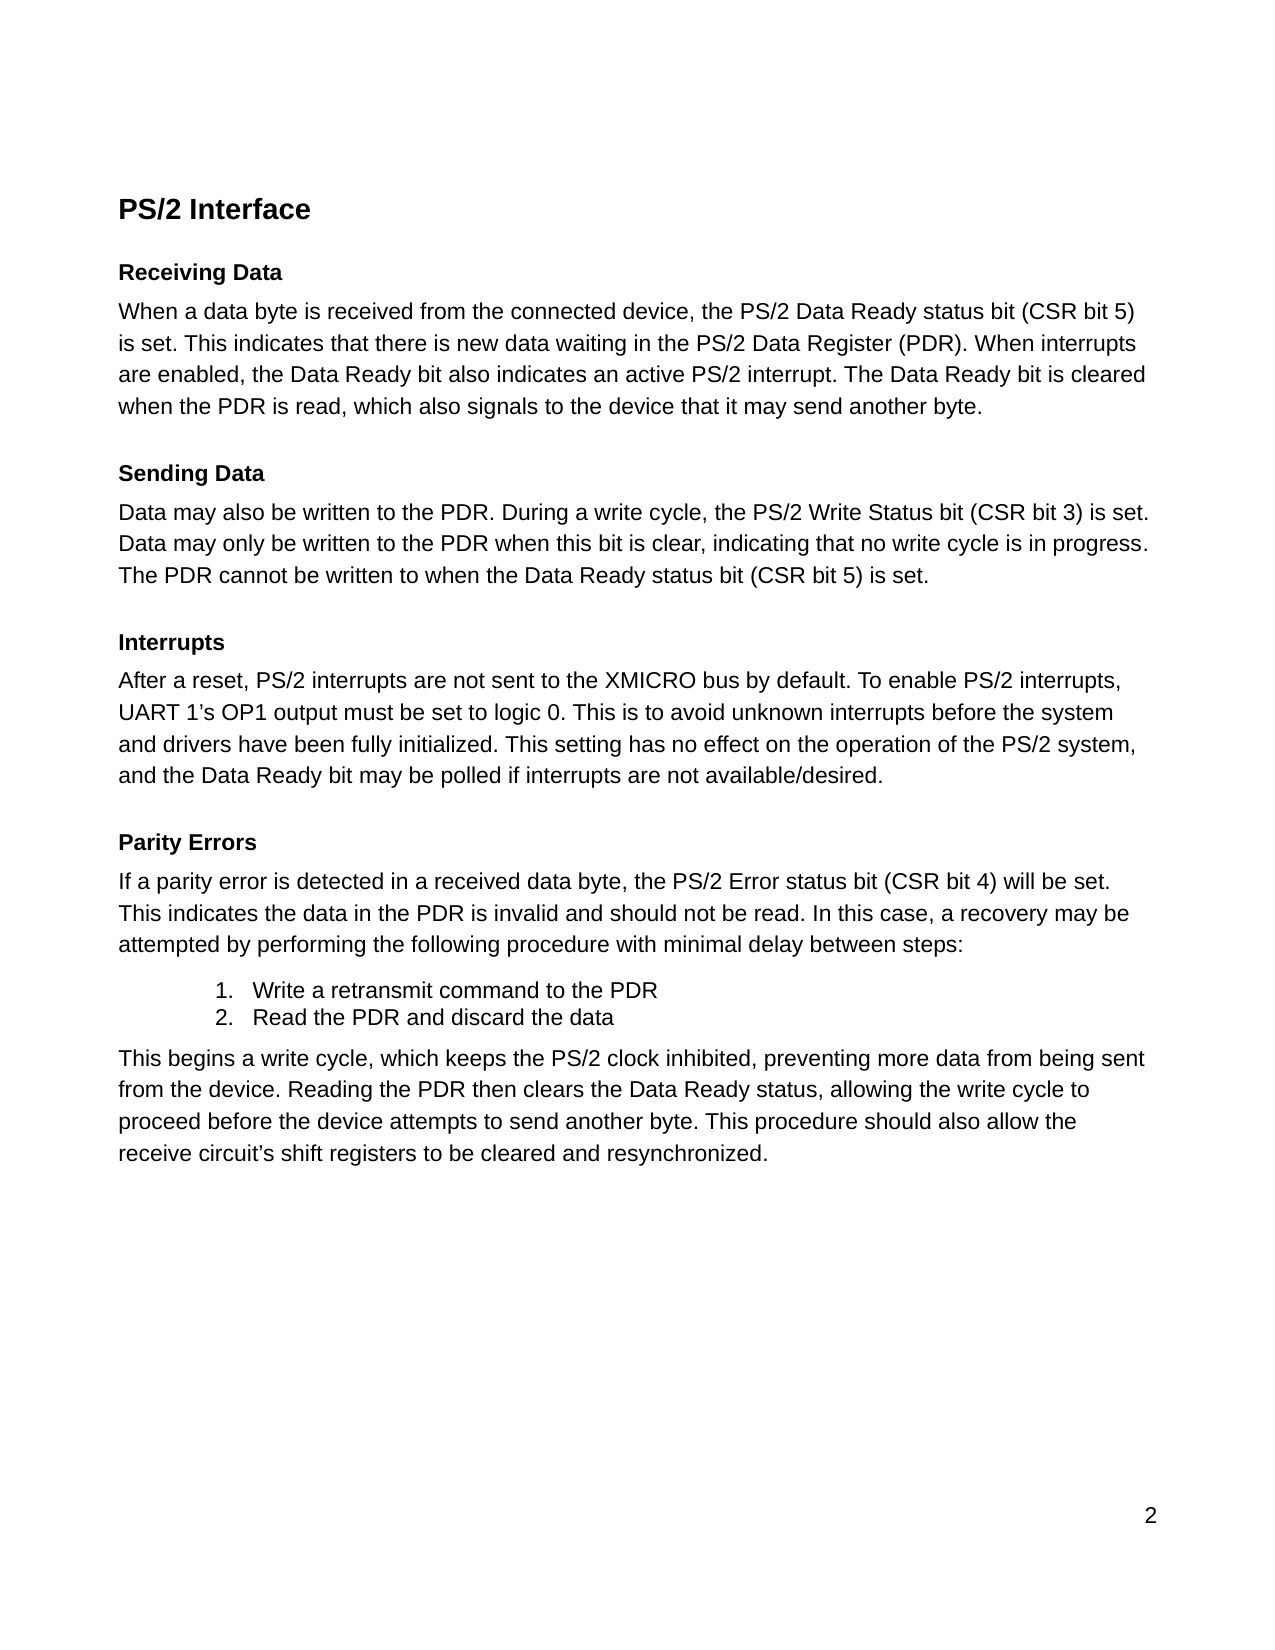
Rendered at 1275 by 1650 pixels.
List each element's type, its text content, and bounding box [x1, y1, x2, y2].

subtitle Sending Data [118, 460, 1157, 486]
subtitle Interrupts [118, 629, 1157, 655]
text If a parity error is detected in a received data byte, the PS/2 Error status bit (CSR bit 4) will be set. This indicates the data in the PDR is invalid and should not be read. In this case, a recovery may be attempted by performing the following procedure with minimal delay between steps: [118, 868, 1157, 957]
text When a data byte is received from the connected device, the PS/2 Data Ready status bit (CSR bit 5) is set. This indicates that there is new data waiting in the PS/2 Data Register (PDR). When interrupts are enabled, the Data Ready bit also indicates an active PS/2 interrupt. The Data Ready bit is cleared when the PDR is read, which also signals to the device that it may send another byte. [118, 298, 1157, 419]
subtitle Parity Errors [118, 829, 1157, 856]
subtitle Receiving Data [118, 259, 1157, 286]
list Read the PDR and discard the data [215, 1004, 1157, 1030]
list Write a retransmit command to the PDR [215, 977, 1157, 1004]
subtitle PS/2 Interface [118, 192, 1157, 226]
text Data may also be written to the PDR. During a write cycle, the PS/2 Write Status bit (CSR bit 3) is set. Data may only be written to the PDR when this bit is clear, indicating that no write cycle is in progress. The PDR cannot be written to when the Data Ready status bit (CSR bit 5) is set. [118, 498, 1157, 588]
text This begins a write cycle, which keeps the PS/2 clock inhibited, preventing more data from being sent from the device. Reading the PDR then clears the Data Ready status, allowing the write cycle to proceed before the device attempts to send another byte. This procedure should also allow the receive circuit’s shift registers to be cleared and resynchronized. [118, 1045, 1157, 1166]
text After a reset, PS/2 interrupts are not sent to the XMICRO bus by default. To enable PS/2 interrupts, UART 1’s OP1 output must be set to logic 0. This is to avoid unknown interrupts before the system and drivers have been fully initialized. This setting has no effect on the operation of the PS/2 system, and the Data Ready bit may be polled if interrupts are not available/desired. [118, 667, 1157, 788]
